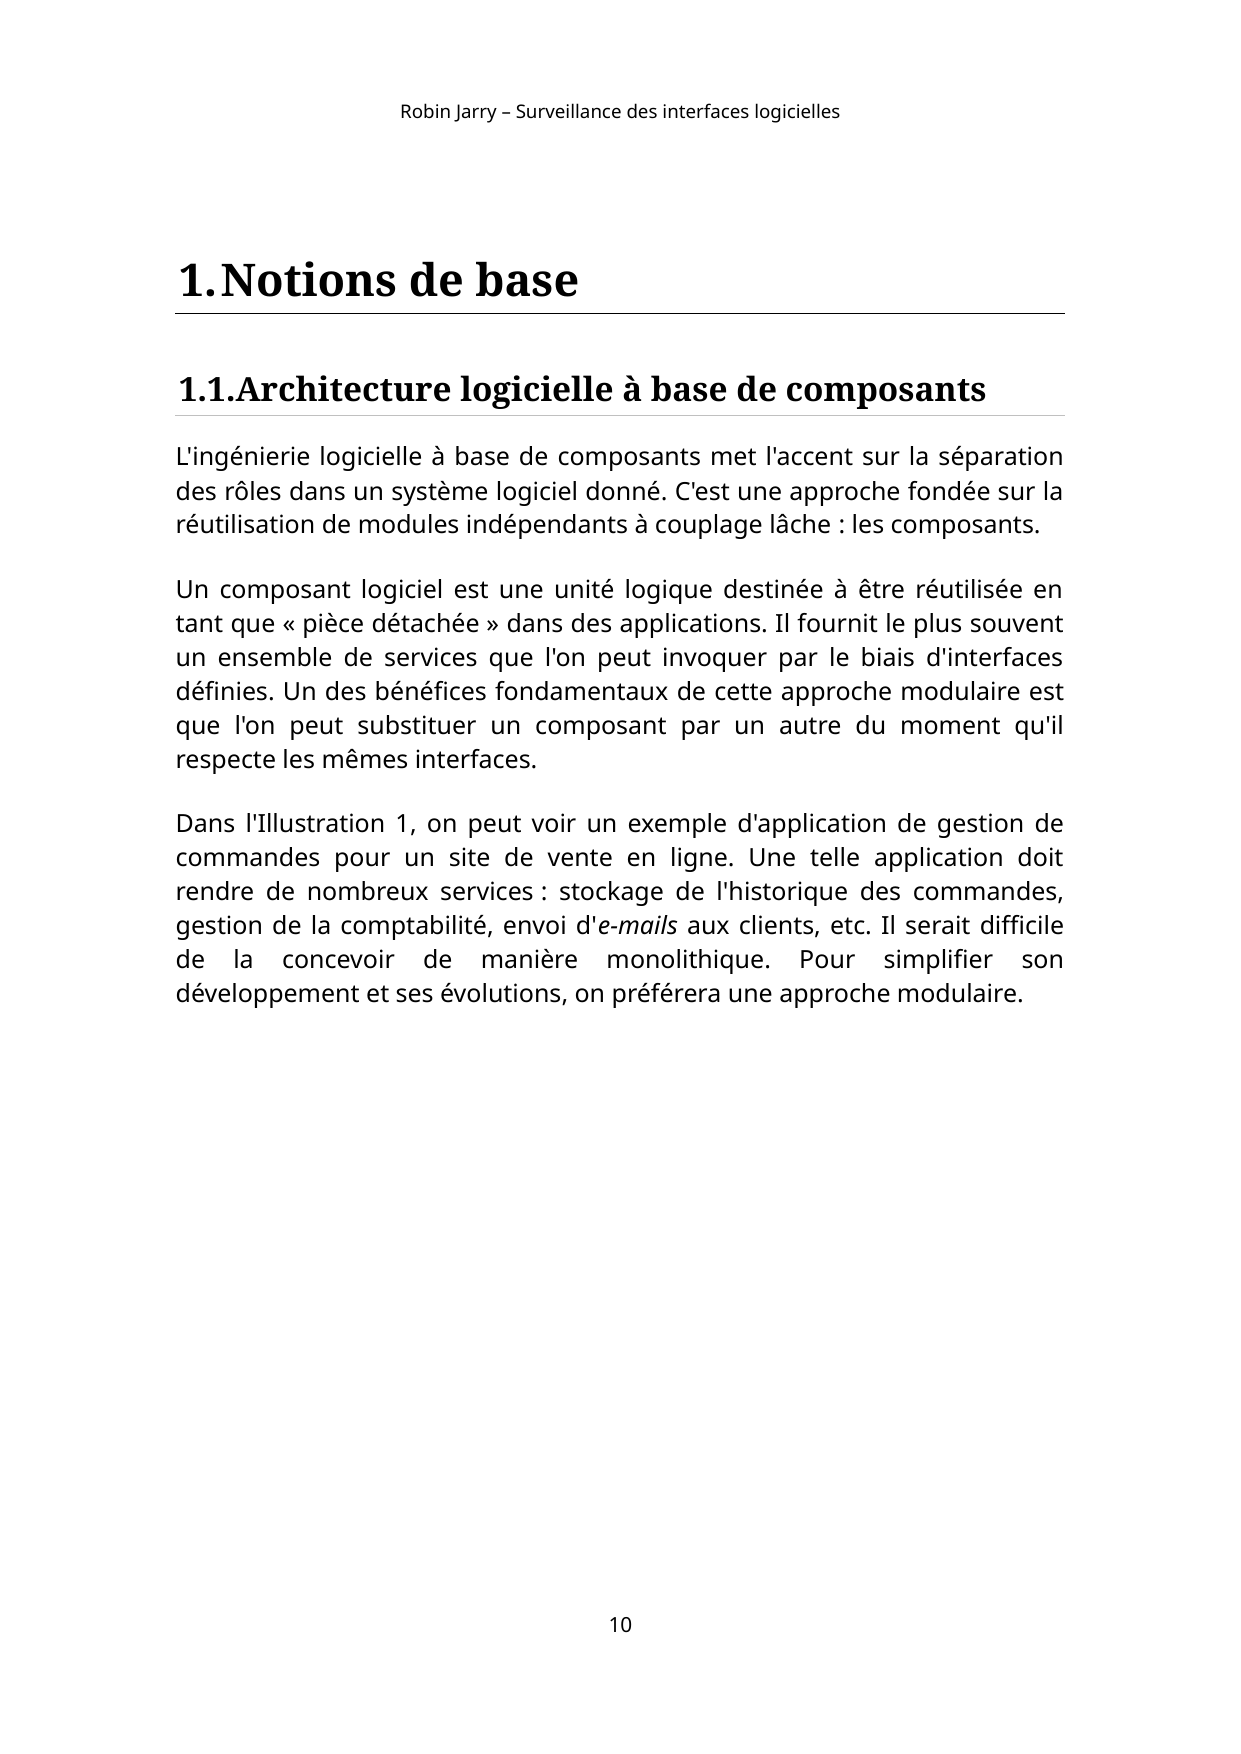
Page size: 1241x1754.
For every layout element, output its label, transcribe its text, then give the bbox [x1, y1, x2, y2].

text Dans l'Illustration 1, on peut voir un exemple d'application de gestion de commandes pour un site de vente en ligne. Une telle application doit rendre de nombreux services : stockage de l'historique des commandes, gestion de la comptabilité, envoi d'e-mails aux clients, etc. Il serait difficile de la concevoir de manière monolithique. Pour simplifier son développement et ses évolutions, on préférera une approche modulaire. [175, 806, 1065, 1010]
subtitle Notions de base [175, 246, 1065, 313]
subtitle Architecture logicielle à base de composants [175, 363, 1065, 415]
text Un composant logiciel est une unité logique destinée à être réutilisée en tant que « pièce détachée » dans des applications. Il fournit le plus souvent un ensemble de services que l'on peut invoquer par le biais d'interfaces définies. Un des bénéfices fondamentaux de cette approche modulaire est que l'on peut substituer un composant par un autre du moment qu'il respecte les mêmes interfaces. [175, 571, 1065, 776]
text L'ingénierie logicielle à base de composants met l'accent sur la séparation des rôles dans un système logiciel donné. C'est une approche fondée sur la réutilisation de modules indépendants à couplage lâche : les composants. [175, 439, 1065, 541]
